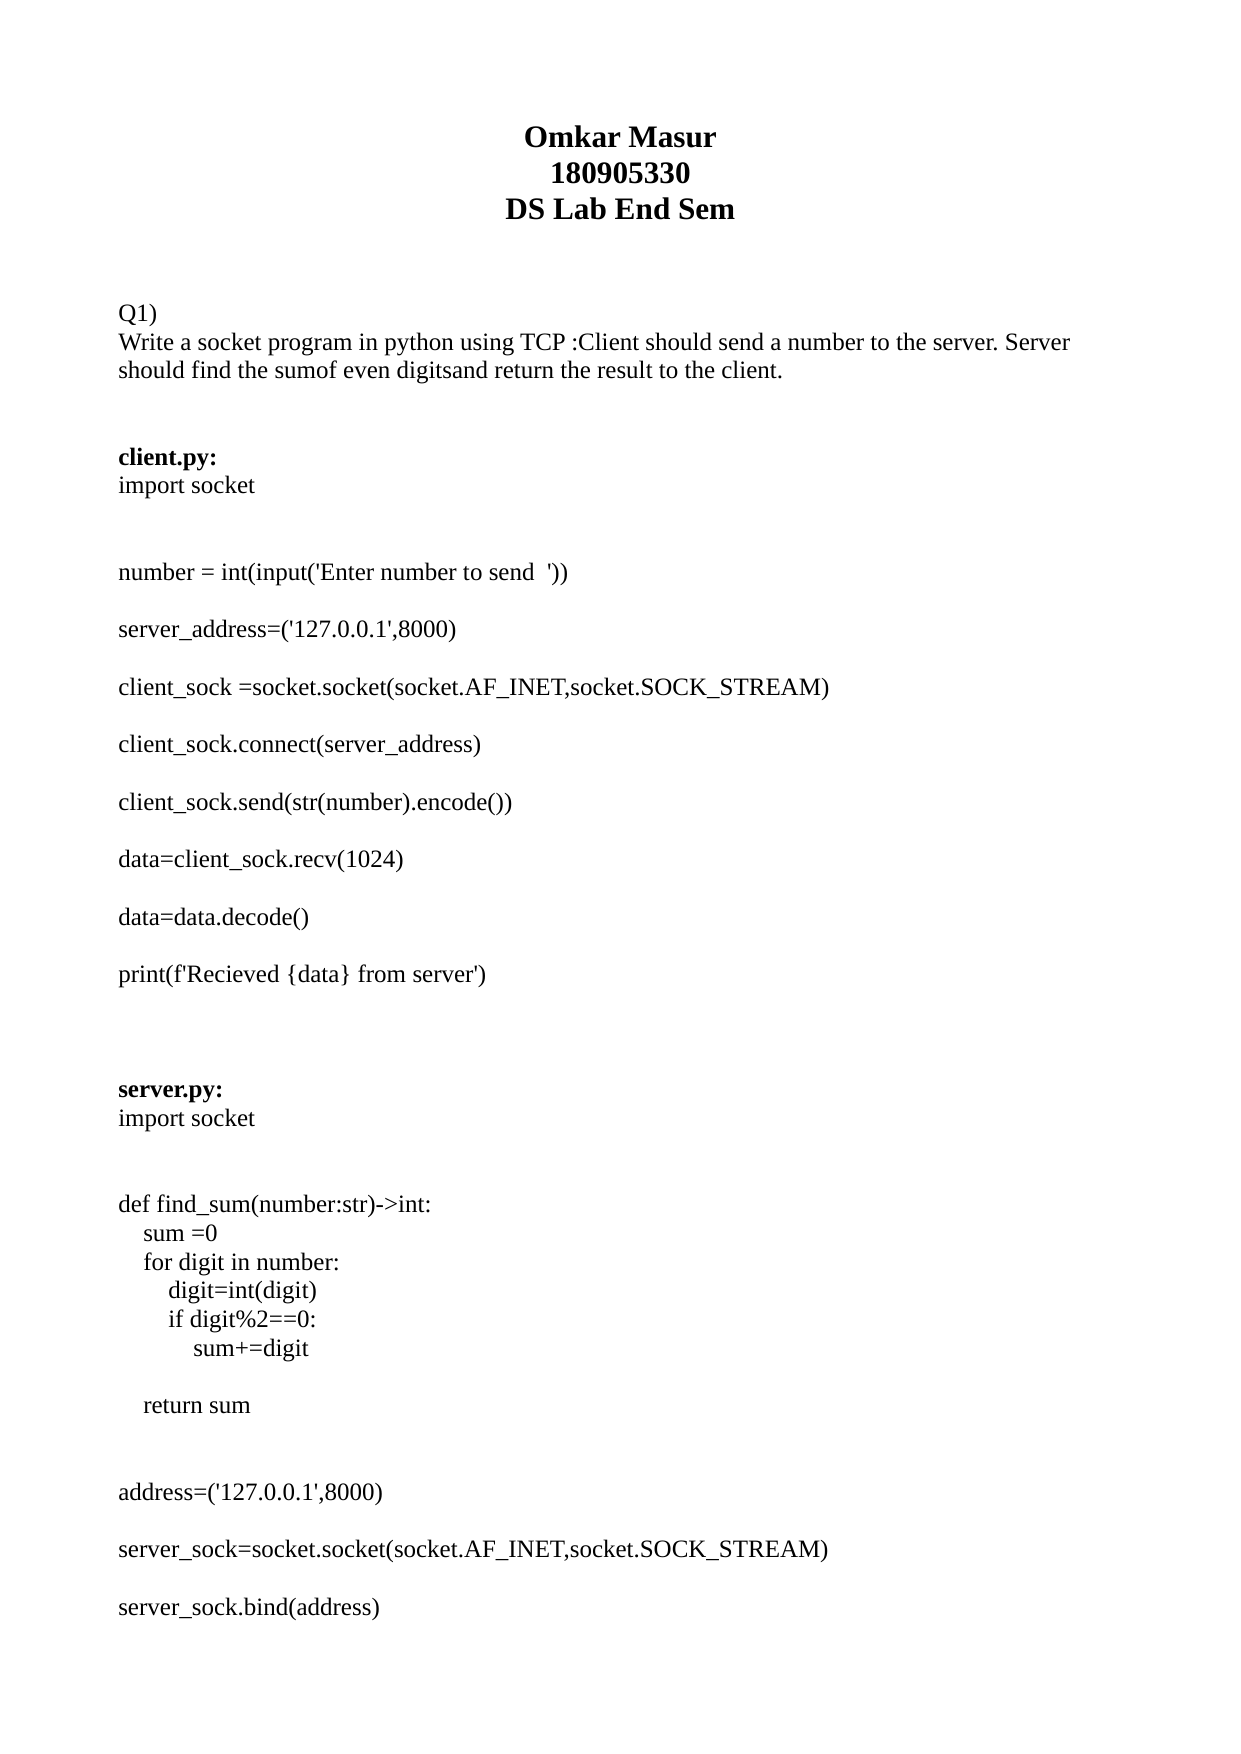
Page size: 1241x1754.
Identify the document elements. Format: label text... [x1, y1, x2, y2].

text client_sock.connect(server_address) [118, 729, 1122, 758]
text if digit%2==0: [118, 1304, 1122, 1333]
text digit=int(digit) [118, 1275, 1122, 1304]
text server_sock.bind(address) [118, 1592, 1122, 1620]
text client.py: [118, 442, 1122, 470]
text print(f'Recieved {data} from server') [118, 959, 1122, 988]
text server_sock=socket.socket(socket.AF_INET,socket.SOCK_STREAM) [118, 1534, 1122, 1563]
text number = int(input('Enter number to send ')) [118, 557, 1122, 585]
text 180905330 [118, 154, 1122, 190]
text import socket [118, 1103, 1122, 1132]
text data=client_sock.recv(1024) [118, 844, 1122, 873]
text sum =0 [118, 1218, 1122, 1247]
text data=data.decode() [118, 902, 1122, 930]
text def find_sum(number:str)->int: [118, 1189, 1122, 1218]
text client_sock.send(str(number).encode()) [118, 787, 1122, 815]
text sum+=digit [118, 1333, 1122, 1362]
text server_address=('127.0.0.1',8000) [118, 614, 1122, 643]
text return sum [118, 1390, 1122, 1419]
text for digit in number: [118, 1247, 1122, 1275]
text Write a socket program in python using TCP :Client should send a number to the server. Server should find the sumof even digitsand return the result to the client. [118, 327, 1122, 384]
text address=('127.0.0.1',8000) [118, 1477, 1122, 1505]
text Omkar Masur [118, 118, 1122, 154]
text client_sock =socket.socket(socket.AF_INET,socket.SOCK_STREAM) [118, 672, 1122, 700]
text DS Lab End Sem [118, 190, 1122, 226]
text Q1) [118, 298, 1122, 327]
text server.py: [118, 1074, 1122, 1103]
text import socket [118, 470, 1122, 499]
